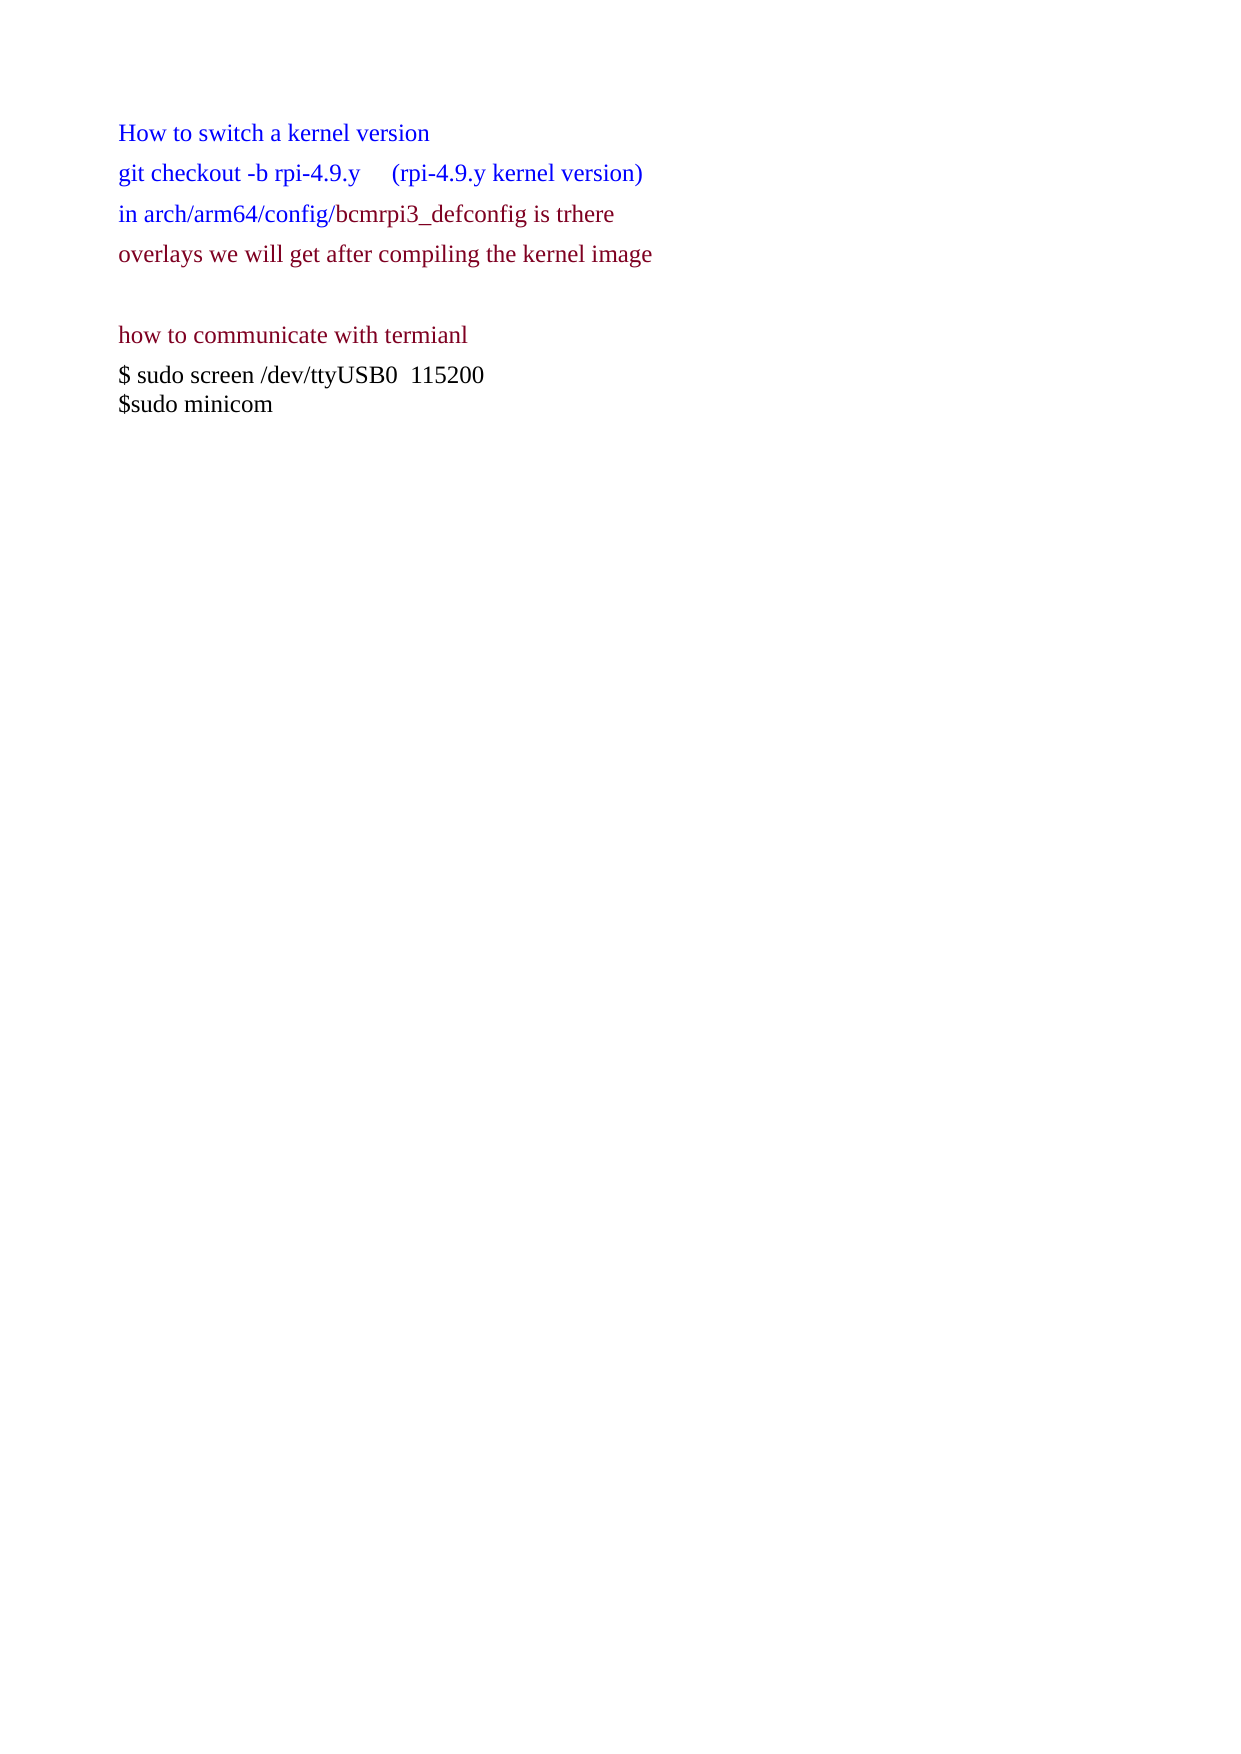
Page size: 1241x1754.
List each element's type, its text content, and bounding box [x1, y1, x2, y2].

text $ sudo screen /dev/ttyUSB0 115200 [118, 361, 1122, 389]
text how to communicate with termianl [118, 320, 1063, 349]
text $sudo minicom [118, 389, 1122, 418]
text overlays we will get after compiling the kernel image [118, 239, 1063, 268]
text git checkout -b rpi-4.9.y (rpi-4.9.y kernel version) [118, 158, 1063, 187]
text in arch/arm64/config/bcmrpi3_defconfig is trhere [118, 199, 1063, 228]
text How to switch a kernel version [118, 118, 1063, 147]
